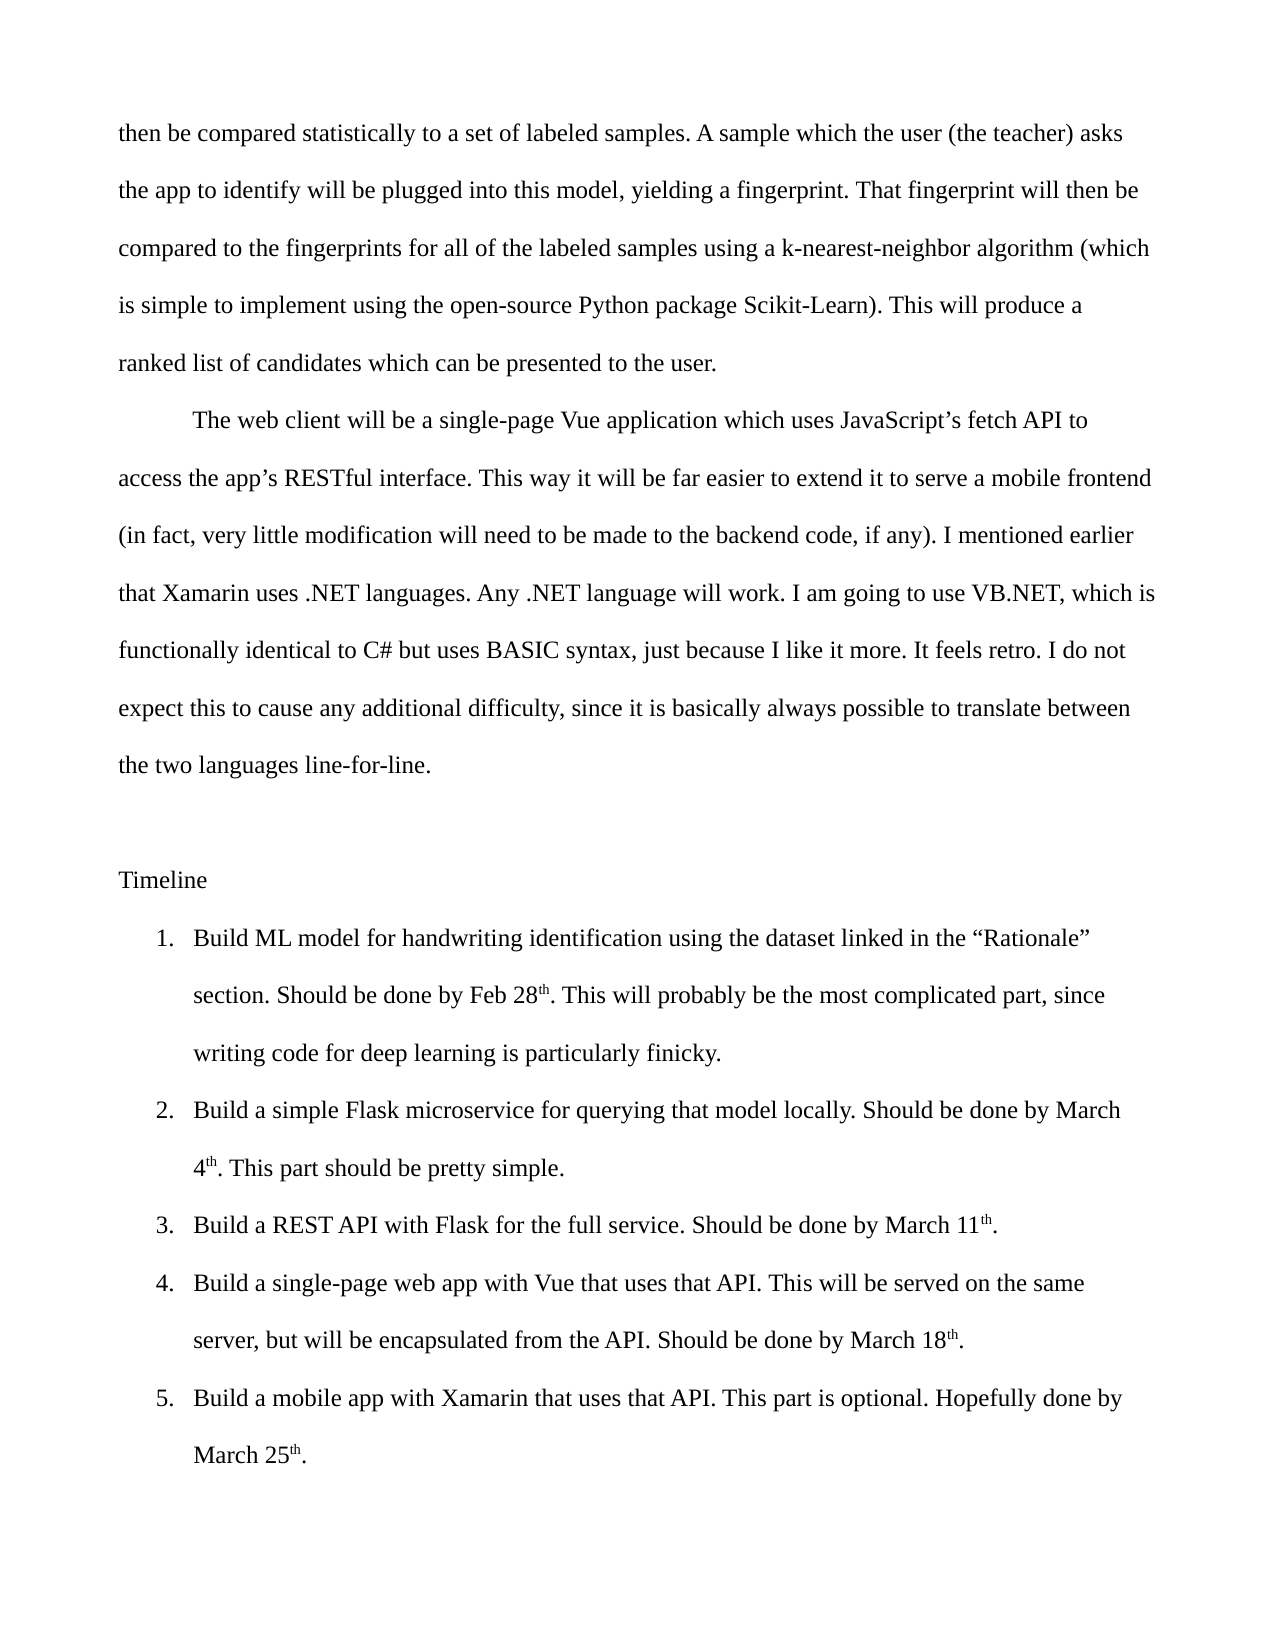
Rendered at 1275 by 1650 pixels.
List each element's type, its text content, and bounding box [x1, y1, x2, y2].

text Timeline [118, 866, 1157, 894]
text then be compared statistically to a set of labeled samples. A sample which the user (the teacher) asks the app to identify will be plugged into this model, yielding a fingerprint. That fingerprint will then be compared to the fingerprints for all of the labeled samples using a k-nearest-neighbor algorithm (which is simple to implement using the open-source Python package Scikit-Learn). This will produce a ranked list of candidates which can be presented to the user. [118, 118, 1157, 377]
list Build a single-page web app with Vue that uses that API. This will be served on the same server, but will be encapsulated from the API. Should be done by March 18th. [156, 1268, 1157, 1354]
list Build a REST API with Flask for the full service. Should be done by March 11th. [156, 1211, 1157, 1239]
text The web client will be a single-page Vue application which uses JavaScript’s fetch API to access the app’s RESTful interface. This way it will be far easier to extend it to serve a mobile frontend (in fact, very little modification will need to be made to the backend code, if any). I mentioned earlier that Xamarin uses .NET languages. Any .NET language will work. I am going to use VB.NET, which is functionally identical to C# but uses BASIC syntax, just because I like it more. It feels retro. I do not expect this to cause any additional difficulty, since it is basically always possible to translate between the two languages line-for-line. [118, 406, 1157, 779]
list Build ML model for handwriting identification using the dataset linked in the “Rationale” section. Should be done by Feb 28th. This will probably be the most complicated part, since writing code for deep learning is particularly finicky. [156, 923, 1157, 1067]
list Build a mobile app with Xamarin that uses that API. This part is optional. Hopefully done by March 25th. [156, 1383, 1157, 1469]
list Build a simple Flask microservice for querying that model locally. Should be done by March 4th. This part should be pretty simple. [156, 1096, 1157, 1182]
